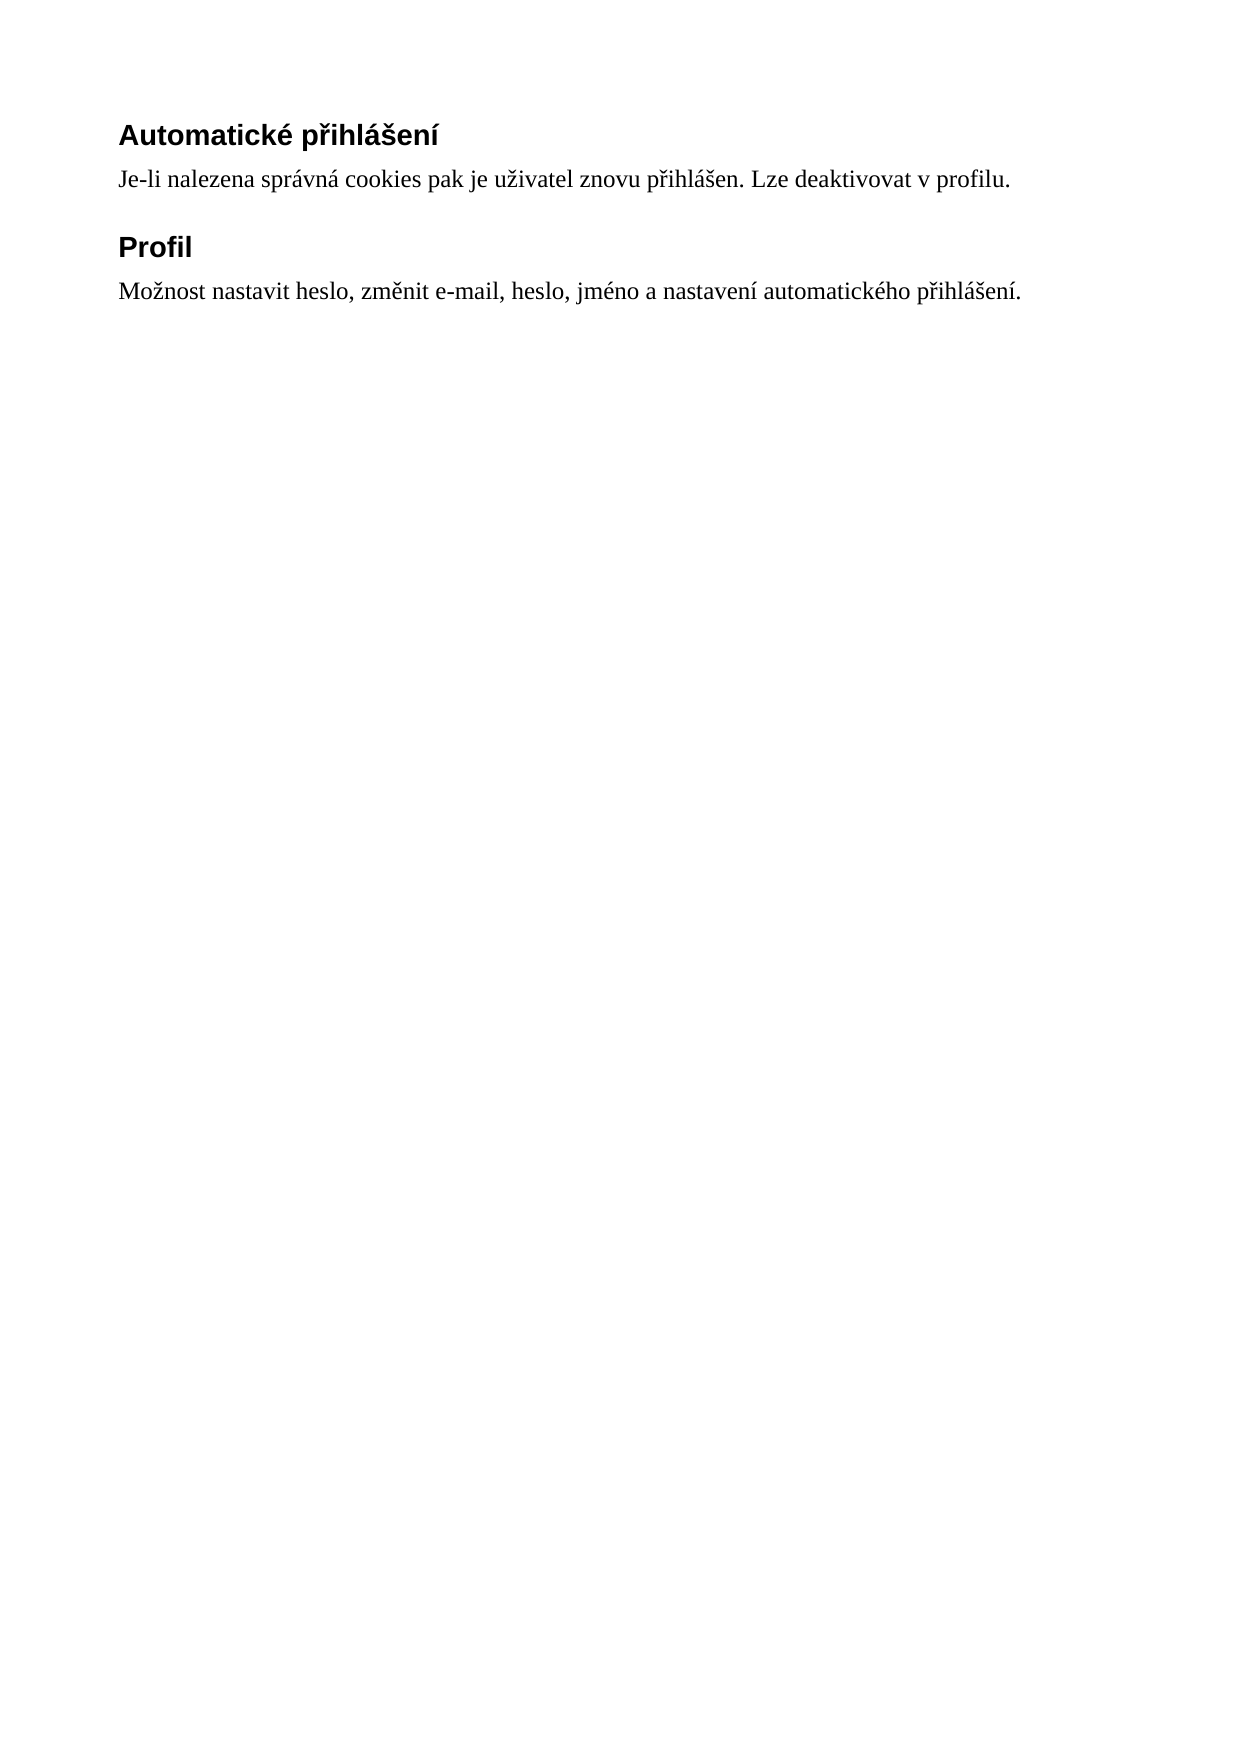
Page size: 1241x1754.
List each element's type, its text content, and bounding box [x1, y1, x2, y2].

text Je-li nalezena správná cookies pak je uživatel znovu přihlášen. Lze deaktivovat v profilu. [118, 164, 1122, 193]
subtitle Profil [118, 230, 1122, 264]
text Možnost nastavit heslo, změnit e-mail, heslo, jméno a nastavení automatického přihlášení. [118, 276, 1122, 305]
subtitle Automatické přihlášení [118, 118, 1122, 152]
